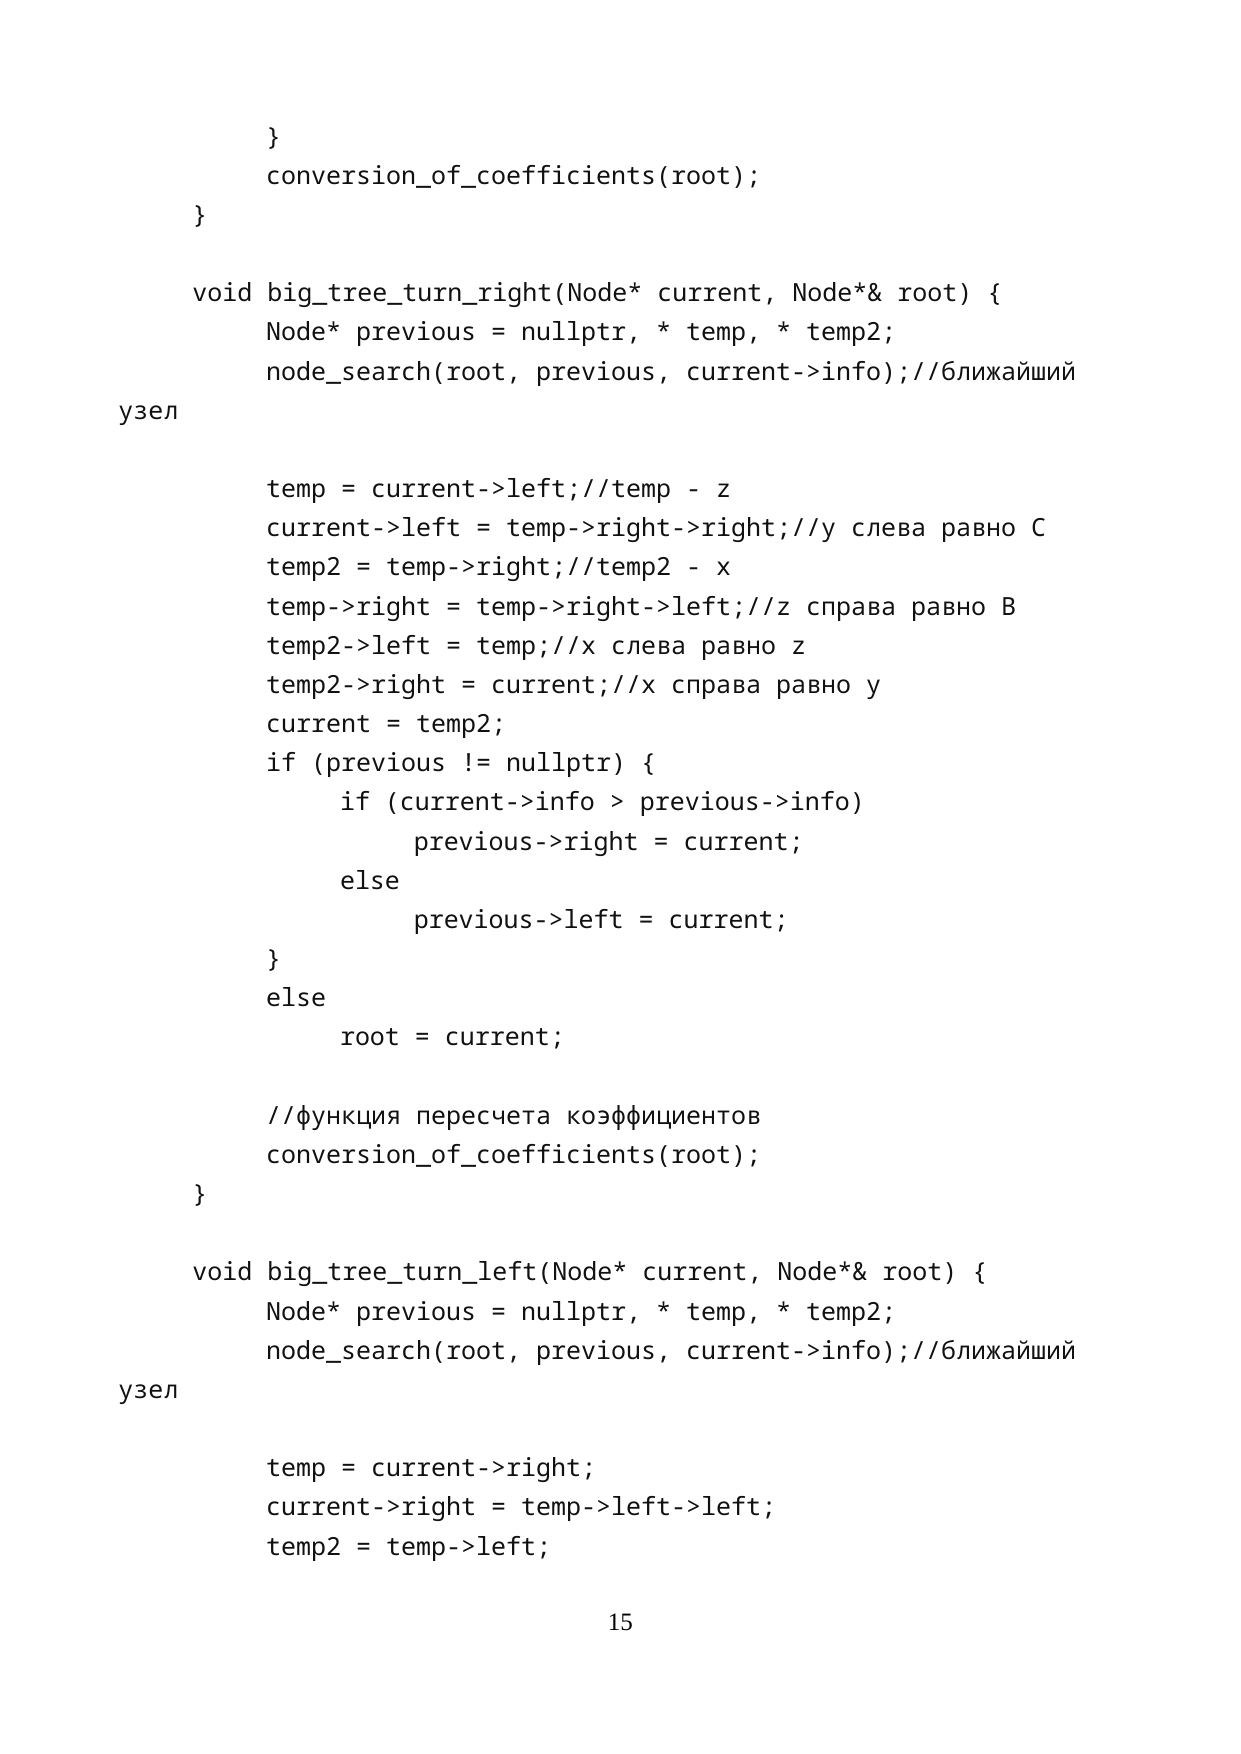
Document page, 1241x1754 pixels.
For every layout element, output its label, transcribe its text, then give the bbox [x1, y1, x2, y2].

text } [118, 941, 1122, 975]
text root = current; [118, 1019, 1122, 1053]
text node_search(root, previous, current->info);//ближайший узел [118, 1332, 1122, 1406]
text Node* previous = nullptr, * temp, * temp2; [118, 1293, 1122, 1327]
text current->right = temp->left->left; [118, 1489, 1122, 1523]
text temp2 = temp->right;//temp2 - x [118, 549, 1122, 583]
text void big_tree_turn_right(Node* current, Node*& root) { [118, 275, 1122, 309]
text previous->left = current; [118, 901, 1122, 936]
text temp->right = temp->right->left;//z справа равно B [118, 588, 1122, 622]
text void big_tree_turn_left(Node* current, Node*& root) { [118, 1254, 1122, 1288]
text current->left = temp->right->right;//y слева равно C [118, 510, 1122, 544]
text if (previous != nullptr) { [118, 745, 1122, 779]
text node_search(root, previous, current->info);//ближайший узел [118, 353, 1122, 426]
text previous->right = current; [118, 823, 1122, 857]
text else [118, 862, 1122, 896]
text conversion_of_coefficients(root); [118, 157, 1122, 191]
text } [118, 118, 1122, 152]
text //функция пересчета коэффициентов [118, 1097, 1122, 1131]
text temp = current->right; [118, 1450, 1122, 1484]
text conversion_of_coefficients(root); [118, 1136, 1122, 1171]
text Node* previous = nullptr, * temp, * temp2; [118, 314, 1122, 348]
text else [118, 980, 1122, 1014]
text } [118, 196, 1122, 231]
text temp2 = temp->left; [118, 1528, 1122, 1562]
text temp2->left = temp;//x слева равно z [118, 627, 1122, 661]
text temp2->right = current;//x справа равно y [118, 666, 1122, 701]
text } [118, 1176, 1122, 1210]
text if (current->info > previous->info) [118, 784, 1122, 818]
text current = temp2; [118, 706, 1122, 740]
text temp = current->left;//temp - z [118, 471, 1122, 505]
